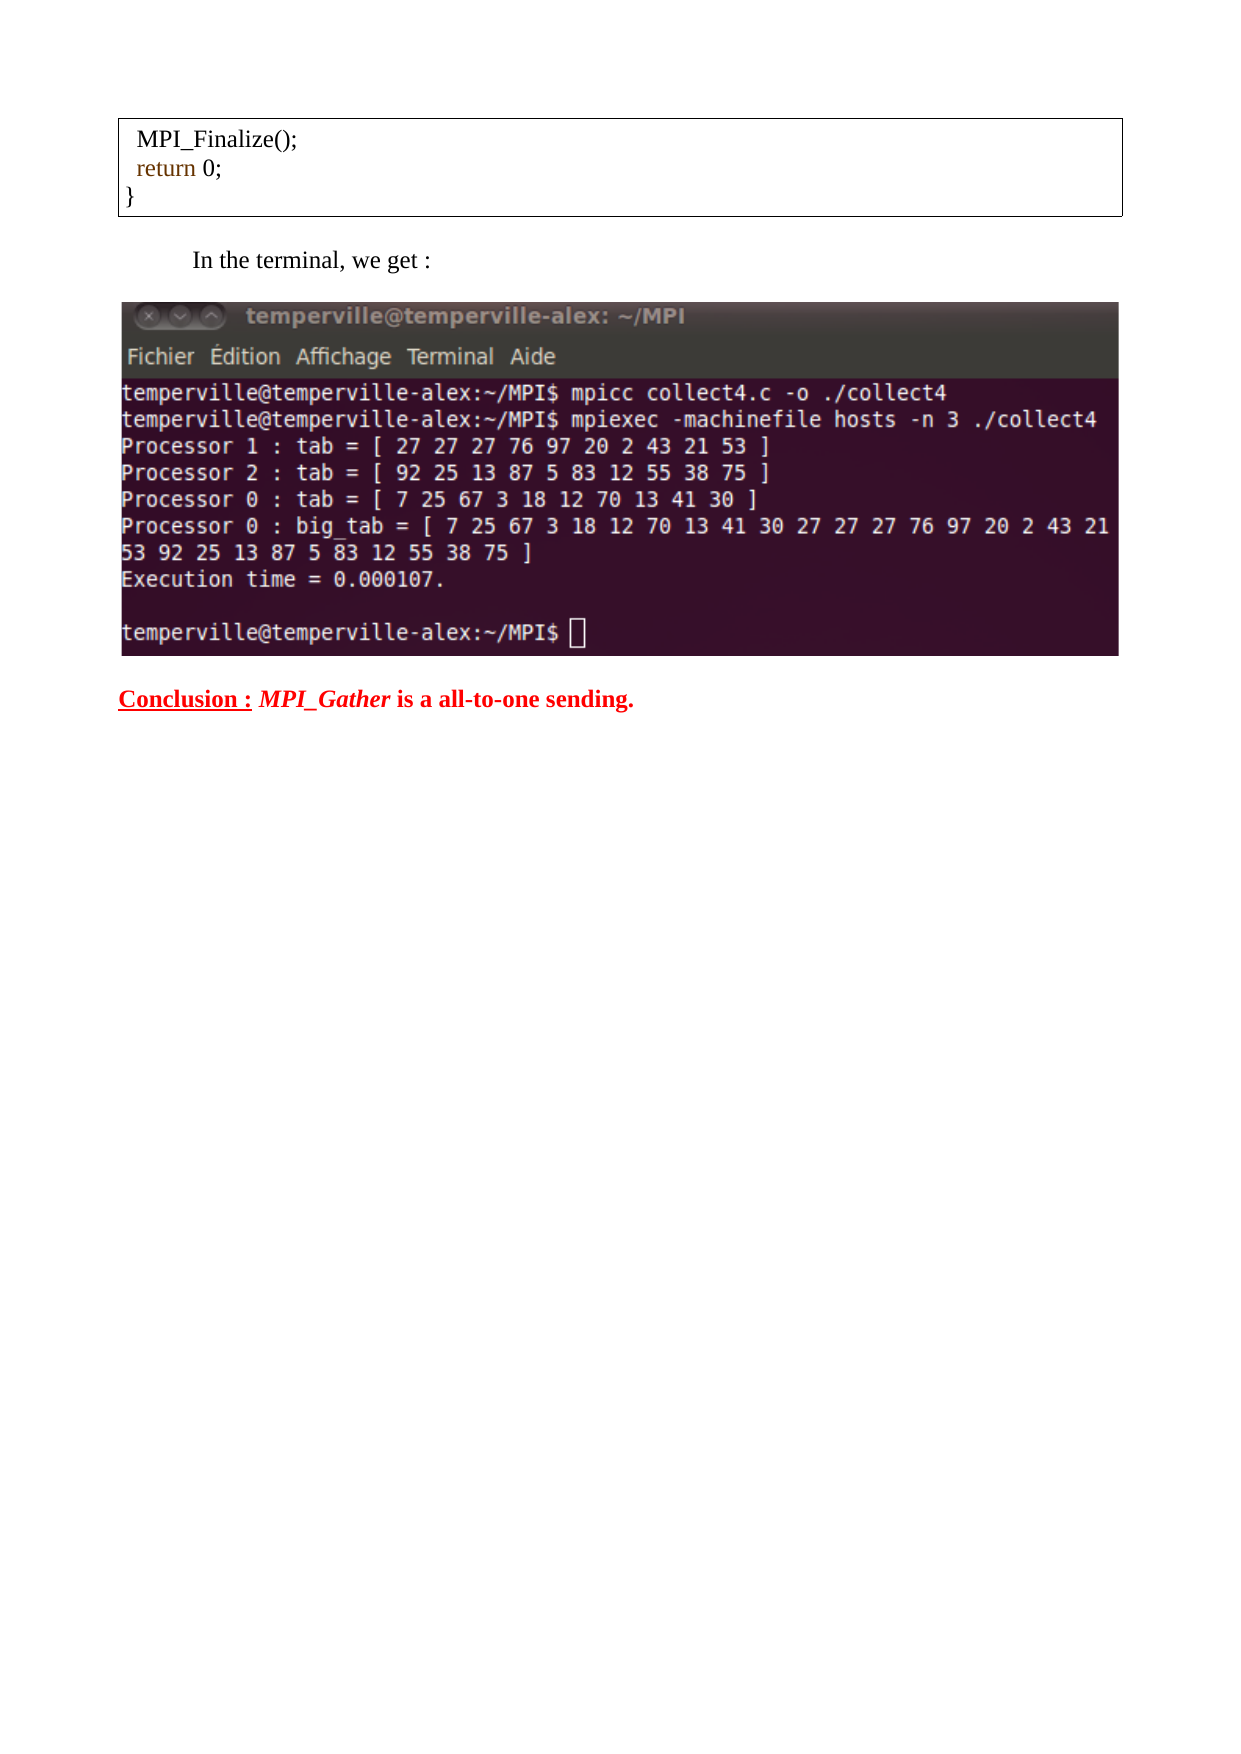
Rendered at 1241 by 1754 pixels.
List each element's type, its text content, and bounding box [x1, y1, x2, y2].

picture [121, 302, 1119, 656]
table_cell MPI_Finalize(); return 0; } [119, 119, 1122, 216]
text In the terminal, we get : [118, 245, 1122, 273]
text Conclusion : MPI_Gather is a all-to-one sending. [118, 684, 1122, 713]
